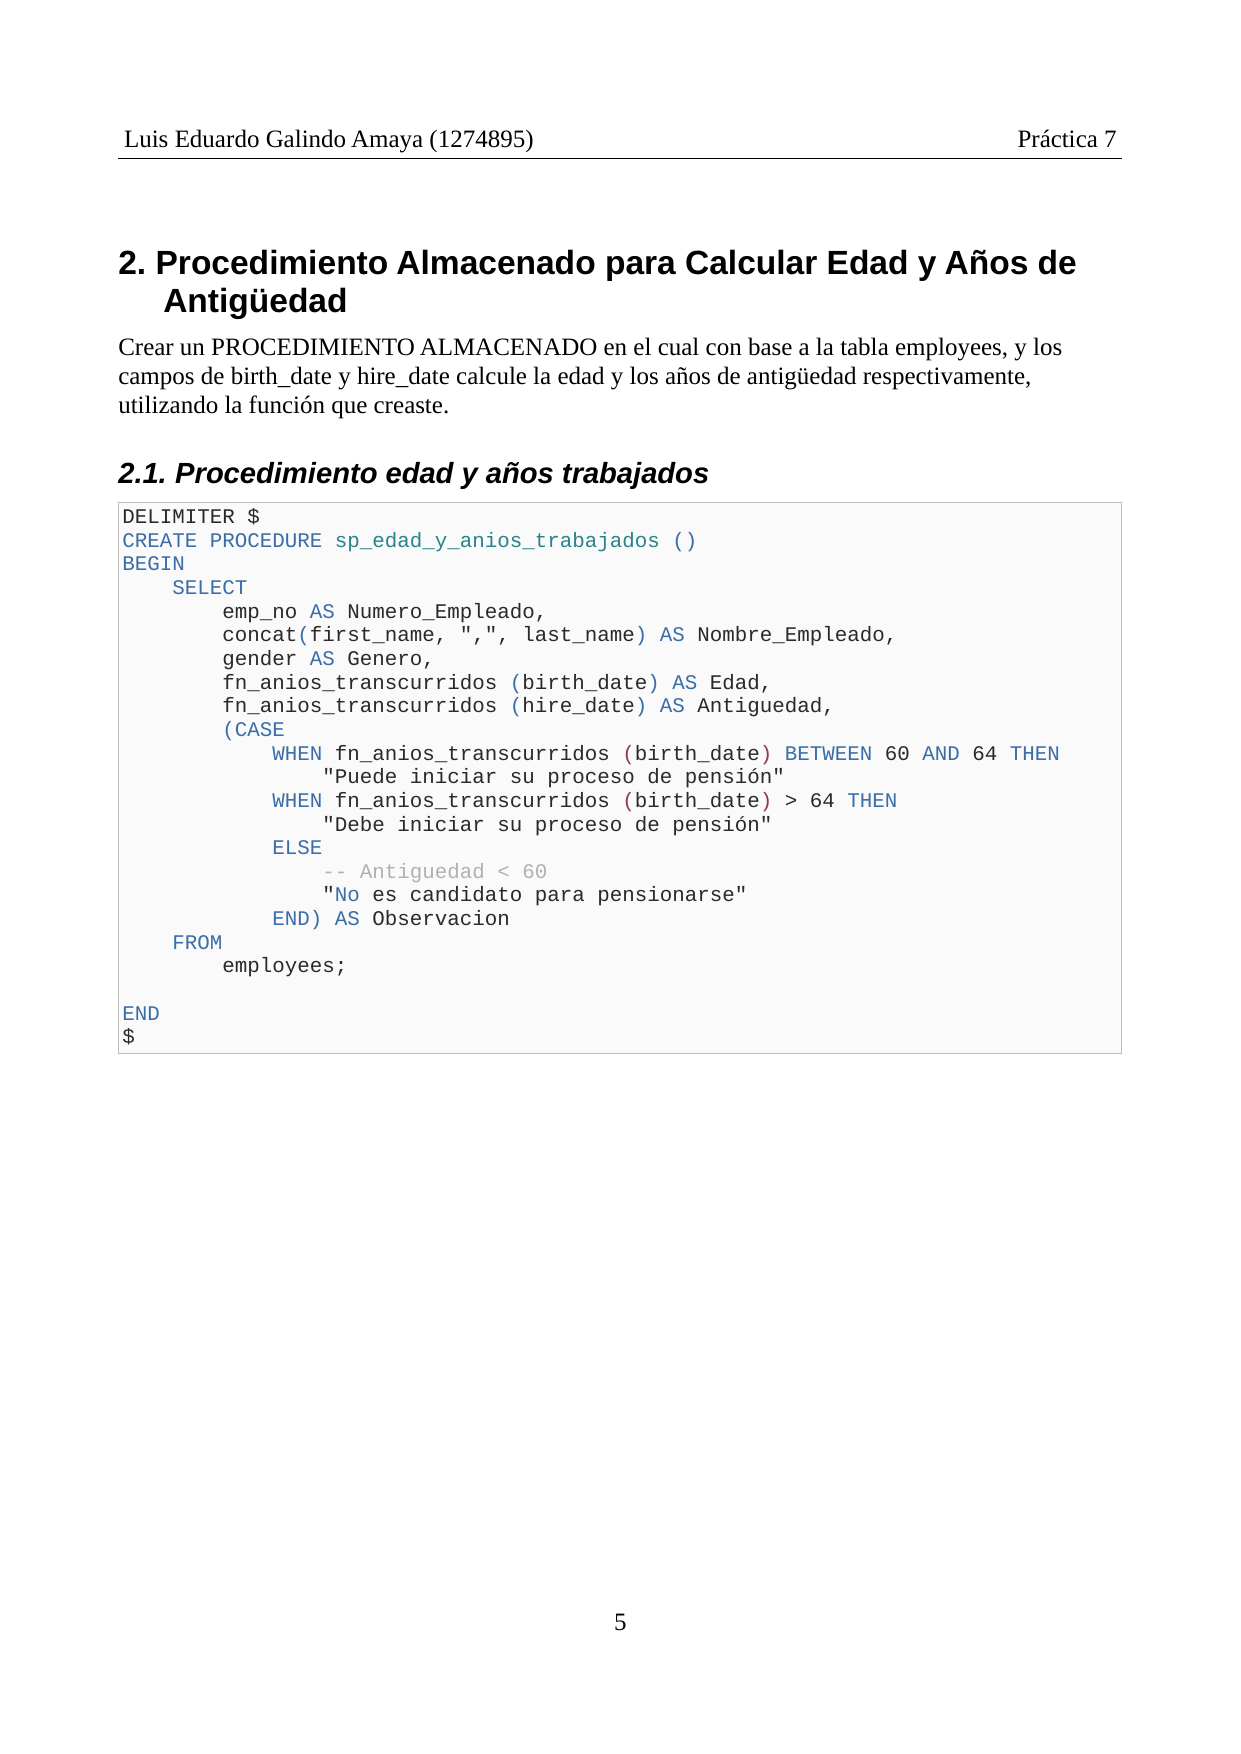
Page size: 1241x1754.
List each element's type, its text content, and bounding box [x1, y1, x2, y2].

text -- Antiguedad < 60 [119, 857, 1121, 881]
text BEGIN [119, 549, 1121, 573]
text FROM [119, 928, 1121, 951]
text DELIMITER $ [119, 503, 1121, 526]
text concat(first_name, ",", last_name) AS Nombre_Empleado, [119, 620, 1121, 644]
text emp_no AS Numero_Empleado, [119, 597, 1121, 620]
subtitle Procedimiento edad y años trabajados [118, 456, 1122, 490]
text (CASE [119, 715, 1121, 739]
text SELECT [119, 573, 1121, 597]
text WHEN fn_anios_transcurridos (birth_date) BETWEEN 60 AND 64 THEN [119, 739, 1121, 762]
text $ [119, 1022, 1121, 1053]
text employees; [119, 951, 1121, 975]
subtitle Procedimiento Almacenado para Calcular Edad y Años de Antigüedad [118, 243, 1122, 320]
text END [119, 999, 1121, 1022]
text Crear un PROCEDIMIENTO ALMACENADO en el cual con base a la tabla employees, y los campos de birth_date y hire_date calcule la edad y los años de antigüedad respectivamente, utilizando la función que creaste. [118, 332, 1122, 419]
text "Puede iniciar su proceso de pensión" [119, 762, 1121, 786]
text ELSE [119, 833, 1121, 857]
text fn_anios_transcurridos (birth_date) AS Edad, [119, 668, 1121, 691]
text "No es candidato para pensionarse" [119, 881, 1121, 904]
text CREATE PROCEDURE sp_edad_y_anios_trabajados () [119, 526, 1121, 549]
text gender AS Genero, [119, 644, 1121, 668]
text WHEN fn_anios_transcurridos (birth_date) > 64 THEN [119, 786, 1121, 809]
text END) AS Observacion [119, 904, 1121, 928]
text fn_anios_transcurridos (hire_date) AS Antiguedad, [119, 691, 1121, 715]
text "Debe iniciar su proceso de pensión" [119, 809, 1121, 833]
